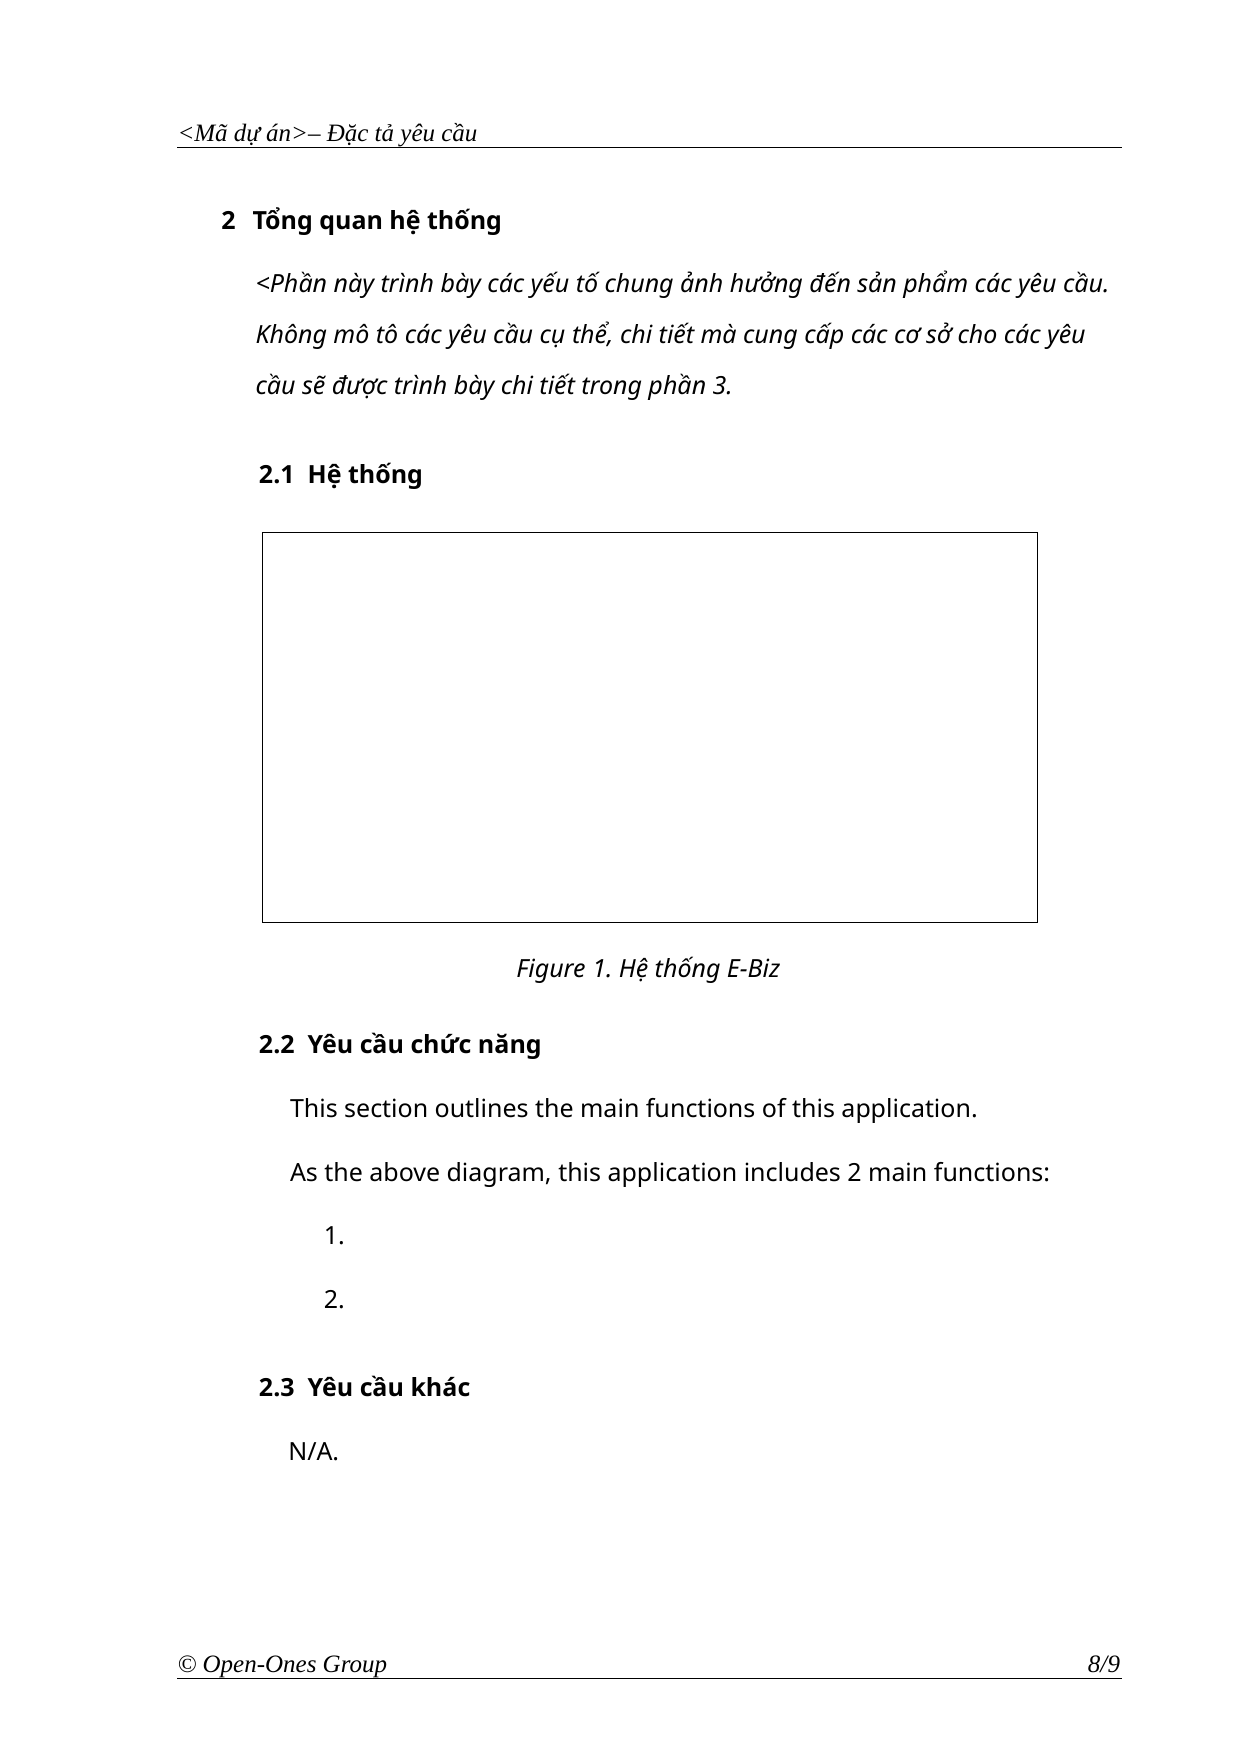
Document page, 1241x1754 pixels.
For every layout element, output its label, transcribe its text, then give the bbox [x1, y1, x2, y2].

list N/A. [252, 1433, 1122, 1467]
subtitle Yêu cầu chức năng [252, 1027, 1122, 1061]
list As the above diagram, this application includes 2 main functions: [252, 1154, 1122, 1188]
text <Phần này trình bày các yếu tố chung ảnh hưởng đến sản phẩm các yêu cầu. Không mô tô các yêu cầu cụ thể, chi tiết mà cung cấp các cơ sở cho các yêu cầu sẽ được trình bày chi tiết trong phần 3. [255, 266, 1122, 402]
subtitle Tổng quan hệ thống [215, 202, 1122, 236]
subtitle Yêu cầu khác [252, 1370, 1122, 1404]
text Figure 1. Hệ thống E-Biz [177, 520, 1122, 985]
subtitle Hệ thống [252, 457, 1122, 491]
list This section outlines the main functions of this application. [252, 1091, 1122, 1125]
